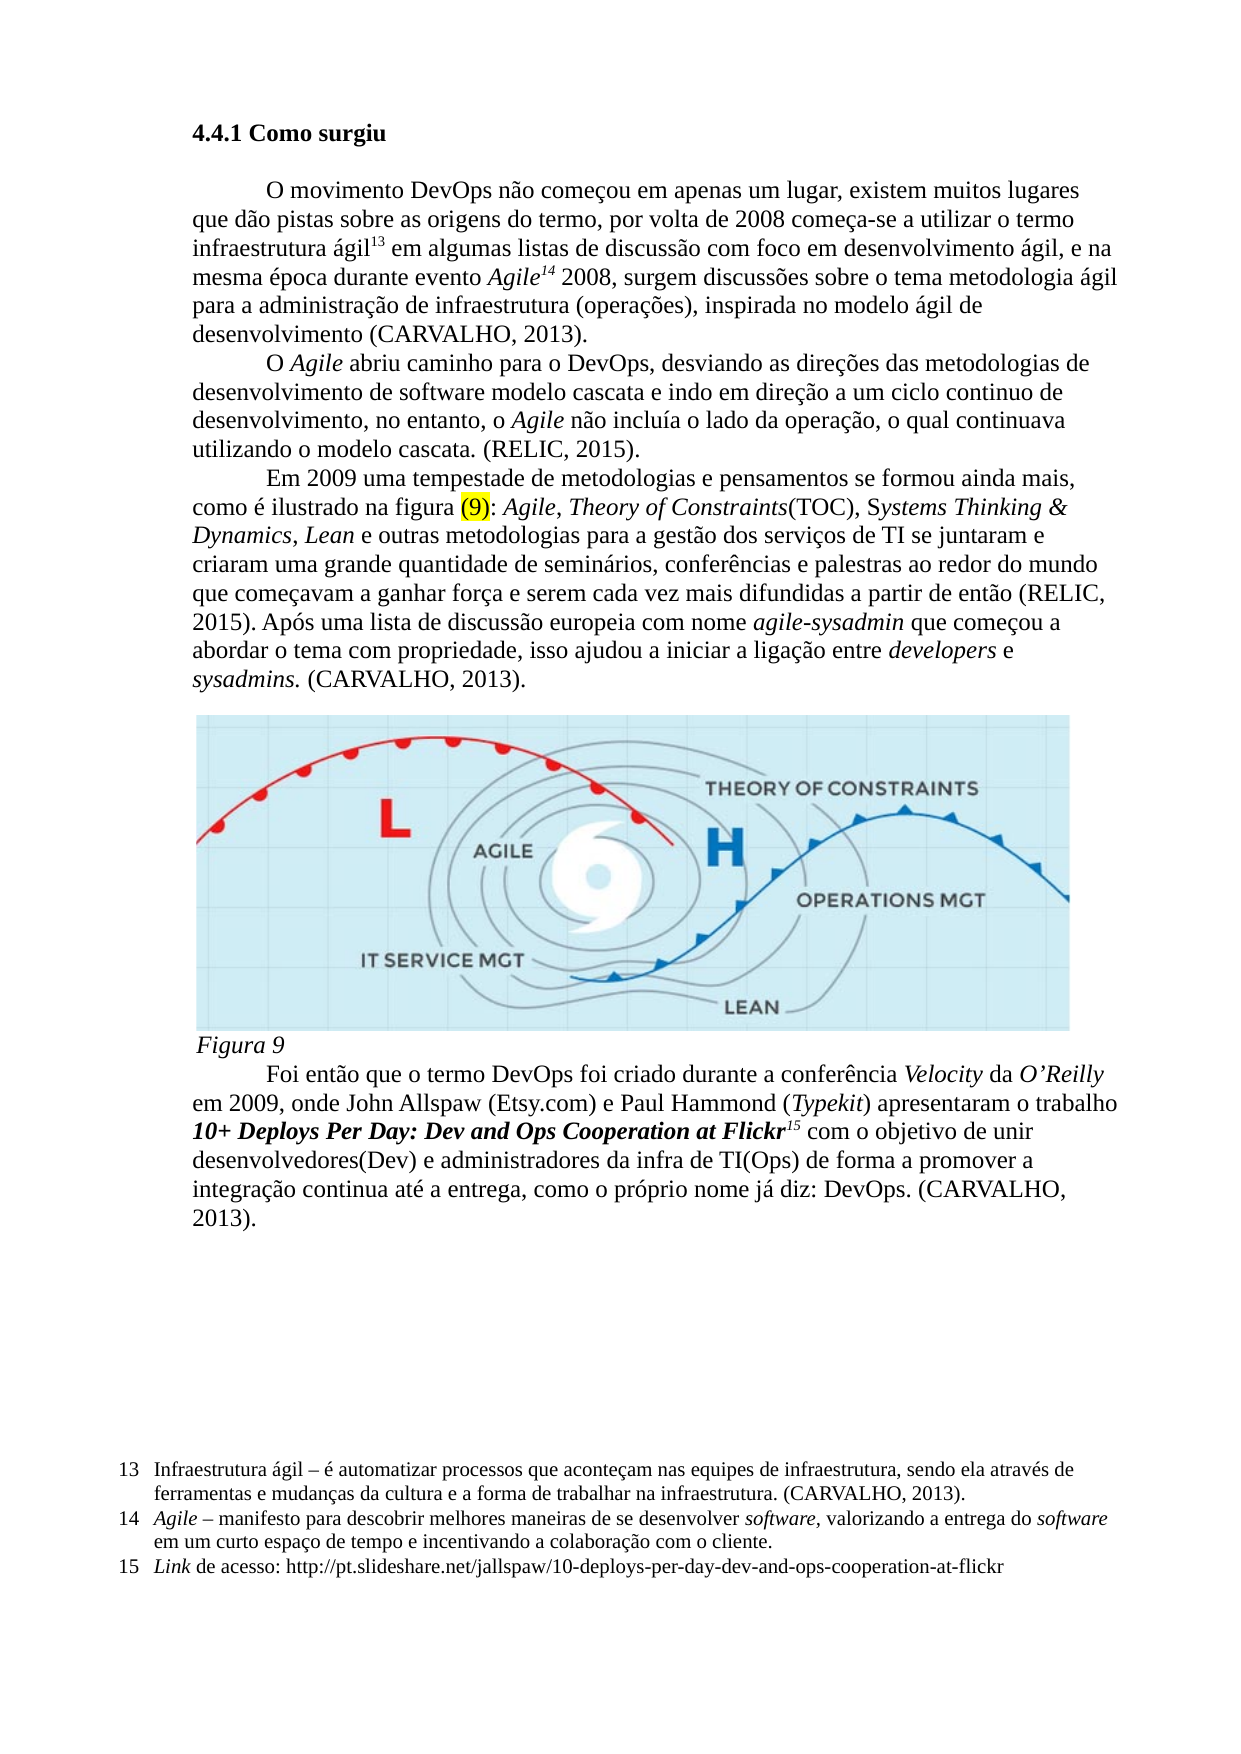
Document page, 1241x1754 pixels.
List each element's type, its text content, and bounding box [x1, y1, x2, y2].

text Link de acesso: http://pt.slideshare.net/jallspaw/10-deploys-per-day-dev-and-ops-cooperation-at-flickr [118, 1553, 1122, 1578]
text Figura 9 [196, 1031, 1071, 1059]
text O movimento DevOps não começou em apenas um lugar, existem muitos lugares que dão pistas sobre as origens do termo, por volta de 2008 começa-se a utilizar o termo infraestrutura ágil em algumas listas de discussão com foco em desenvolvimento ágil, e na mesma época durante evento Agile 2008, surgem discussões sobre o tema metodologia ágil para a administração de infraestrutura (operações), inspirada no modelo ágil de desenvolvimento (CARVALHO, 2013). [118, 176, 1122, 348]
text Agile – manifesto para descobrir melhores maneiras de se desenvolver software, valorizando a entrega do software em um curto espaço de tempo e incentivando a colaboração com o cliente. [118, 1505, 1122, 1553]
text O Agile abriu caminho para o DevOps, desviando as direções das metodologias de desenvolvimento de software modelo cascata e indo em direção a um ciclo continuo de desenvolvimento, no entanto, o Agile não incluía o lado da operação, o qual continuava utilizando o modelo cascata. (RELIC, 2015). [118, 348, 1122, 463]
picture [196, 715, 1071, 1031]
text Em 2009 uma tempestade de metodologias e pensamentos se formou ainda mais, como é ilustrado na figura (9): Agile, Theory of Constraints(TOC), Systems Thinking & Dynamics, Lean e outras metodologias para a gestão dos serviços de TI se juntaram e criaram uma grande quantidade de seminários, conferências e palestras ao redor do mundo que começavam a ganhar força e serem cada vez mais difundidas a partir de então (RELIC, 2015). Após uma lista de discussão europeia com nome agile-sysadmin que começou a abordar o tema com propriedade, isso ajudou a iniciar a ligação entre developers e sysadmins. (CARVALHO, 2013). [118, 463, 1122, 693]
text Foi então que o termo DevOps foi criado durante a conferência Velocity da O’Reilly em 2009, onde John Allspaw (Etsy.com) e Paul Hammond (Typekit) apresentaram o trabalho 10+ Deploys Per Day: Dev and Ops Cooperation at Flickr com o objetivo de unir desenvolvedores(Dev) e administradores da infra de TI(Ops) de forma a promover a integração continua até a entrega, como o próprio nome já diz: DevOps. (CARVALHO, 2013). [118, 693, 1122, 1231]
text 4.4.1 Como surgiu [118, 118, 1122, 147]
text Infraestrutura ágil – é automatizar processos que aconteçam nas equipes de infraestrutura, sendo ela através de ferramentas e mudanças da cultura e a forma de trabalhar na infraestrutura. (CARVALHO, 2013). [118, 1457, 1122, 1505]
